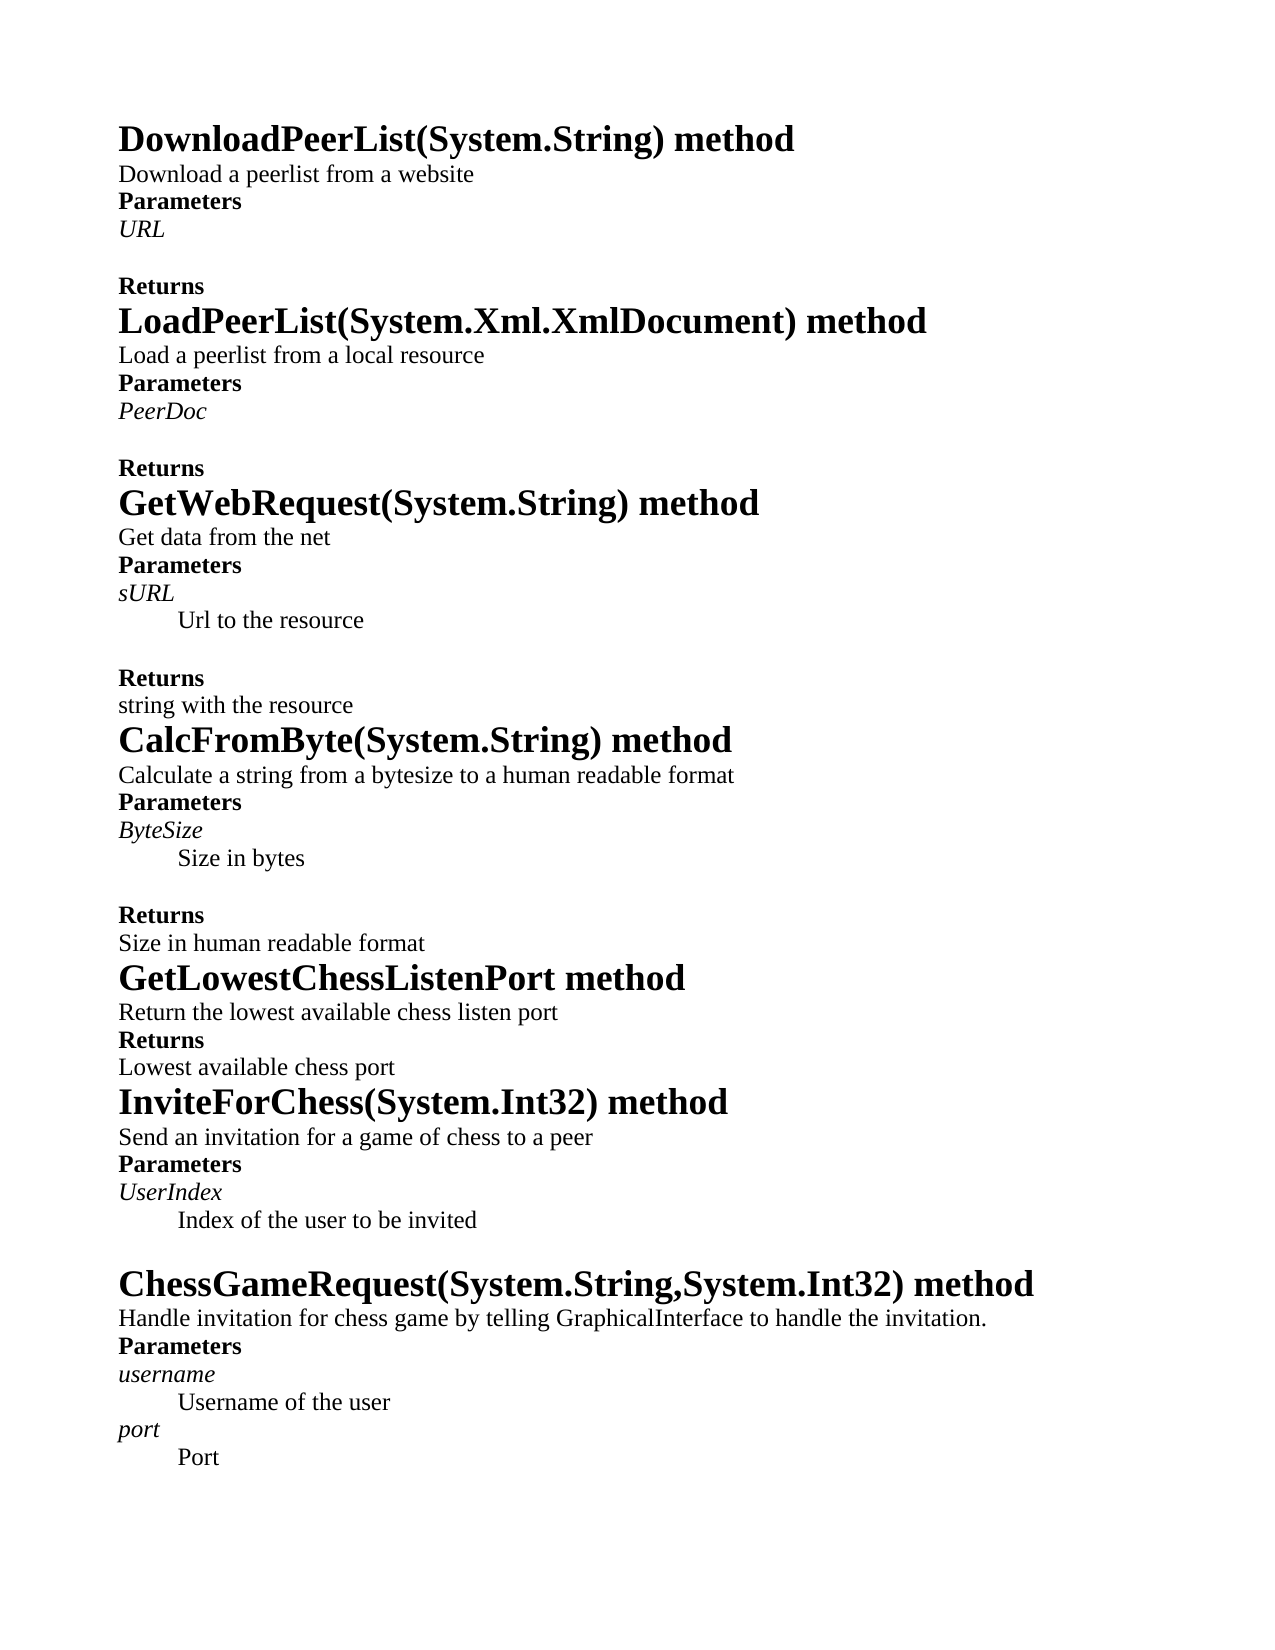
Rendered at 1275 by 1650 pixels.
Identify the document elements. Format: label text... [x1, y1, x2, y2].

subtitle GetWebRequest(System.String) method [118, 482, 1157, 523]
text Load a peerlist from a local resource [118, 342, 1157, 369]
subtitle Returns [118, 1026, 1157, 1053]
subtitle InviteForChess(System.Int32) method [118, 1081, 1157, 1123]
text Size in human readable format [118, 929, 1157, 956]
subtitle port [118, 1415, 1157, 1443]
list Size in bytes [177, 844, 1157, 872]
subtitle LoadPeerList(System.Xml.XmlDocument) method [118, 300, 1157, 342]
subtitle Returns [118, 454, 1157, 482]
subtitle Returns [118, 901, 1157, 929]
subtitle Parameters [118, 1332, 1157, 1360]
list Index of the user to be invited [177, 1206, 1157, 1233]
text Return the lowest available chess listen port [118, 998, 1157, 1026]
text Handle invitation for chess game by telling GraphicalInterface to handle the invitation. [118, 1304, 1157, 1332]
text Get data from the net [118, 523, 1157, 551]
subtitle UserIndex [118, 1178, 1157, 1206]
text Lowest available chess port [118, 1053, 1157, 1081]
subtitle Parameters [118, 788, 1157, 816]
subtitle ChessGameRequest(System.String,System.Int32) method [118, 1263, 1157, 1304]
subtitle Returns [118, 664, 1157, 691]
text Send an invitation for a game of chess to a peer [118, 1123, 1157, 1150]
subtitle Returns [118, 272, 1157, 300]
subtitle username [118, 1360, 1157, 1388]
subtitle Parameters [118, 187, 1157, 215]
text string with the resource [118, 691, 1157, 719]
subtitle URL [118, 215, 1157, 243]
subtitle DownloadPeerList(System.String) method [118, 118, 1157, 160]
list Url to the resource [177, 607, 1157, 634]
subtitle Parameters [118, 551, 1157, 579]
subtitle Parameters [118, 369, 1157, 397]
list Username of the user [177, 1388, 1157, 1415]
subtitle CalcFromByte(System.String) method [118, 719, 1157, 761]
subtitle PeerDoc [118, 397, 1157, 425]
list Port [177, 1443, 1157, 1471]
subtitle Parameters [118, 1150, 1157, 1178]
subtitle GetLowestChessListenPort method [118, 956, 1157, 998]
text Calculate a string from a bytesize to a human readable format [118, 761, 1157, 788]
subtitle sURL [118, 579, 1157, 607]
text Download a peerlist from a website [118, 160, 1157, 187]
subtitle ByteSize [118, 816, 1157, 844]
